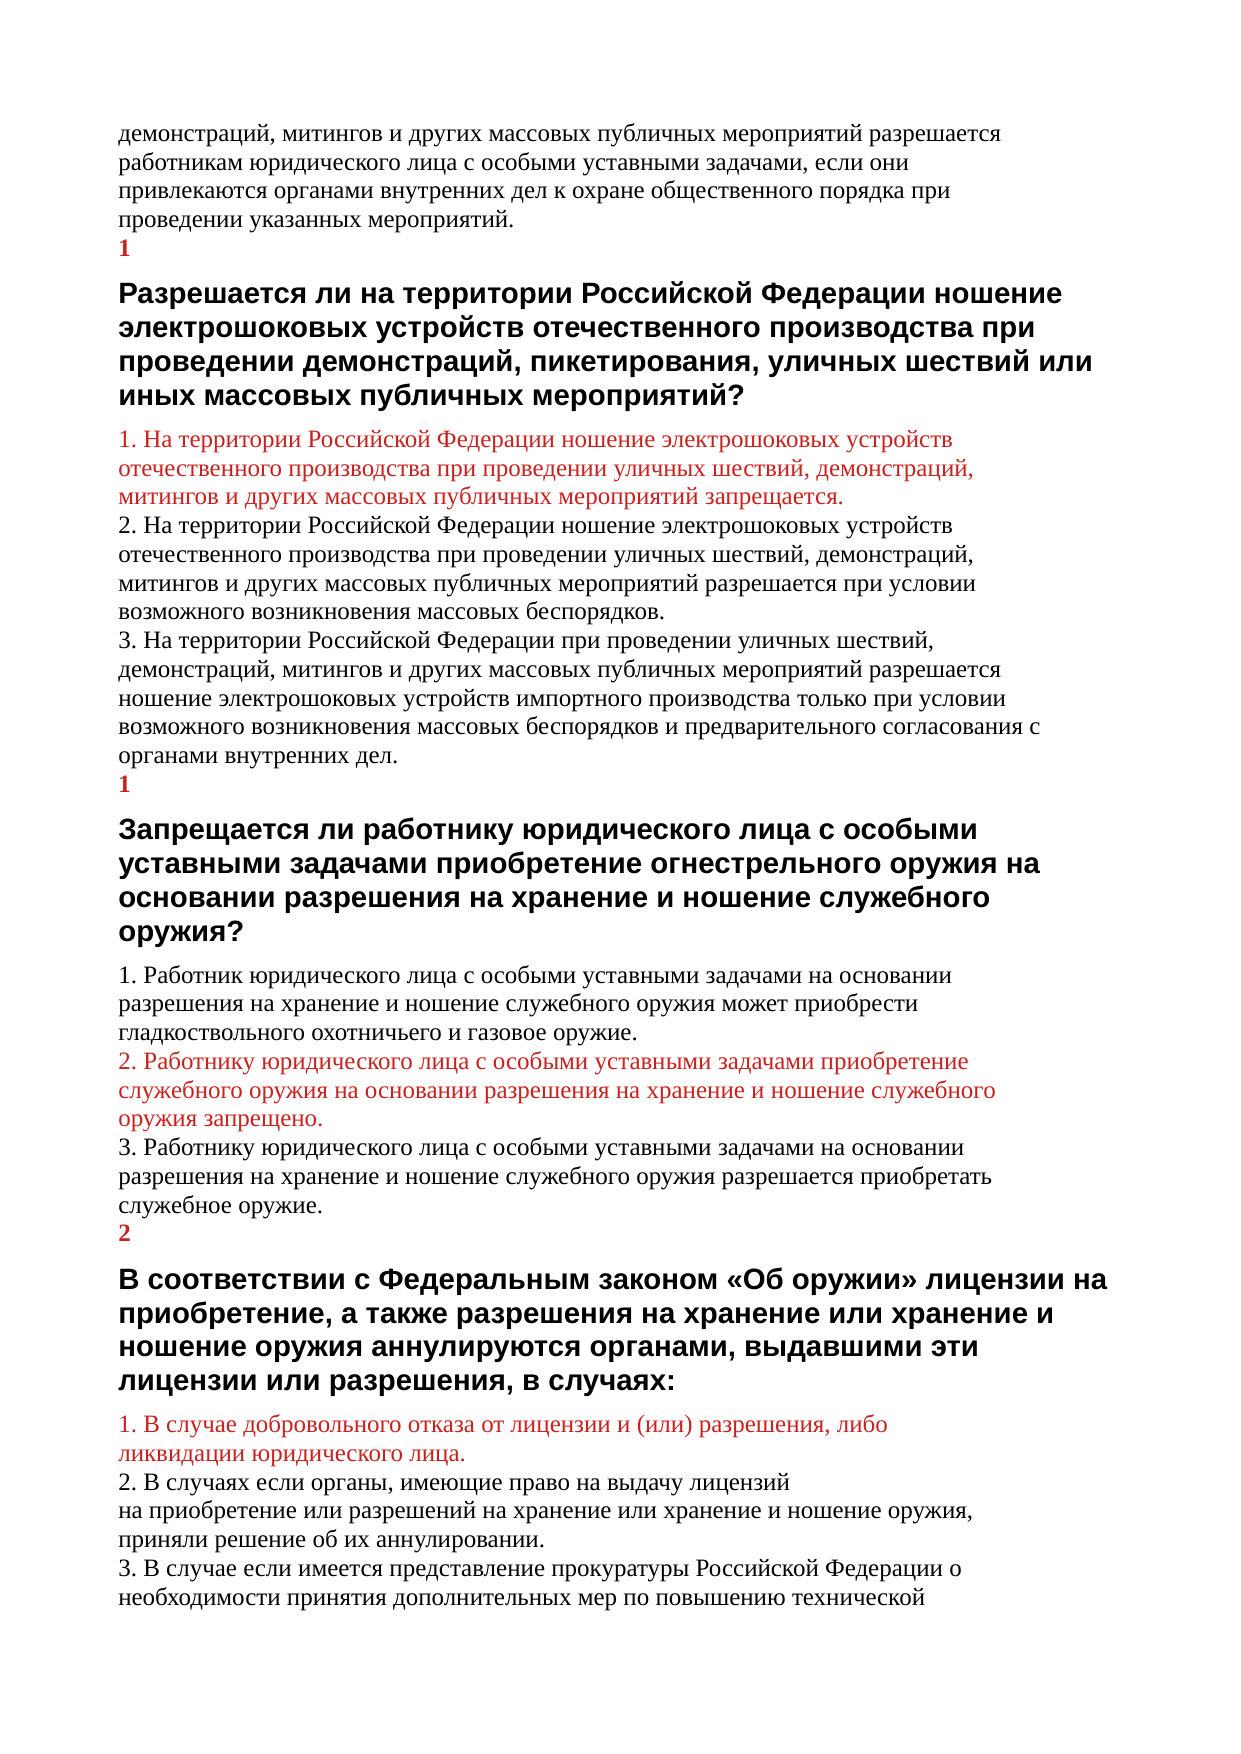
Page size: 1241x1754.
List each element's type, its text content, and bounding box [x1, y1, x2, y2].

subtitle Разрешается ли на территории Российской Федерации ношение электрошоковых устройств отечественного производства при проведении демонстраций, пикетирования, уличных шествий или иных массовых публичных мероприятий? [118, 276, 1122, 411]
text 3. На территории Российской Федерации при проведении уличных шествий, [118, 625, 1122, 654]
text работникам юридического лица с особыми уставными задачами, если они [118, 147, 1122, 176]
text необходимости принятия дополнительных мер по повышению технической [118, 1582, 1122, 1611]
text приняли решение об их аннулировании. [118, 1524, 1122, 1553]
text 1. На территории Российской Федерации ношение электрошоковых устройств [118, 424, 1122, 453]
text служебного оружия на основании разрешения на хранение и ношение служебного [118, 1075, 1122, 1103]
text возможного возникновения массовых беспорядков. [118, 596, 1122, 625]
text демонстраций, митингов и других массовых публичных мероприятий разрешается [118, 654, 1122, 683]
text гладкоствольного охотничьего и газовое оружие. [118, 1017, 1122, 1046]
text ношение электрошоковых устройств импортного производства только при условии [118, 683, 1122, 711]
text оружия запрещено. [118, 1103, 1122, 1132]
text митингов и других массовых публичных мероприятий запрещается. [118, 481, 1122, 510]
text возможного возникновения массовых беспорядков и предварительного согласования с [118, 711, 1122, 740]
text отечественного производства при проведении уличных шествий, демонстраций, [118, 453, 1122, 481]
text 2. На территории Российской Федерации ношение электрошоковых устройств [118, 510, 1122, 539]
text митингов и других массовых публичных мероприятий разрешается при условии [118, 568, 1122, 596]
text 1. В случае добровольного отказа от лицензии и (или) разрешения, либо [118, 1409, 1122, 1438]
text ликвидации юридического лица. [118, 1438, 1122, 1467]
text 1 [118, 769, 1122, 798]
text разрешения на хранение и ношение служебного оружия разрешается приобретать [118, 1161, 1122, 1190]
text 1. Работник юридического лица с особыми уставными задачами на основании [118, 960, 1122, 988]
text 2. В случаях если органы, имеющие право на выдачу лицензий [118, 1467, 1122, 1496]
text на приобретение или разрешений на хранение или хранение и ношение оружия, [118, 1496, 1122, 1524]
text 2. Работнику юридического лица с особыми уставными задачами приобретение [118, 1046, 1122, 1075]
text разрешения на хранение и ношение служебного оружия может приобрести [118, 988, 1122, 1017]
text 3. Работнику юридического лица с особыми уставными задачами на основании [118, 1132, 1122, 1161]
text органами внутренних дел. [118, 740, 1122, 769]
text служебное оружие. [118, 1190, 1122, 1218]
text 1 [118, 233, 1122, 262]
text 2 [118, 1218, 1122, 1247]
subtitle Запрещается ли работнику юридического лица с особыми уставными задачами приобретение огнестрельного оружия на основании разрешения на хранение и ношение служебного оружия? [118, 812, 1122, 947]
text проведении указанных мероприятий. [118, 204, 1122, 233]
subtitle В соответствии с Федеральным законом «Об оружии» лицензии на приобретение, а также разрешения на хранение или хранение и ношение оружия аннулируются органами, выдавшими эти лицензии или разрешения, в случаях: [118, 1262, 1122, 1397]
text привлекаются органами внутренних дел к охране общественного порядка при [118, 176, 1122, 204]
text 3. В случае если имеется представление прокуратуры Российской Федерации о [118, 1553, 1122, 1582]
text отечественного производства при проведении уличных шествий, демонстраций, [118, 539, 1122, 568]
text демонстраций, митингов и других массовых публичных мероприятий разрешается [118, 118, 1122, 147]
